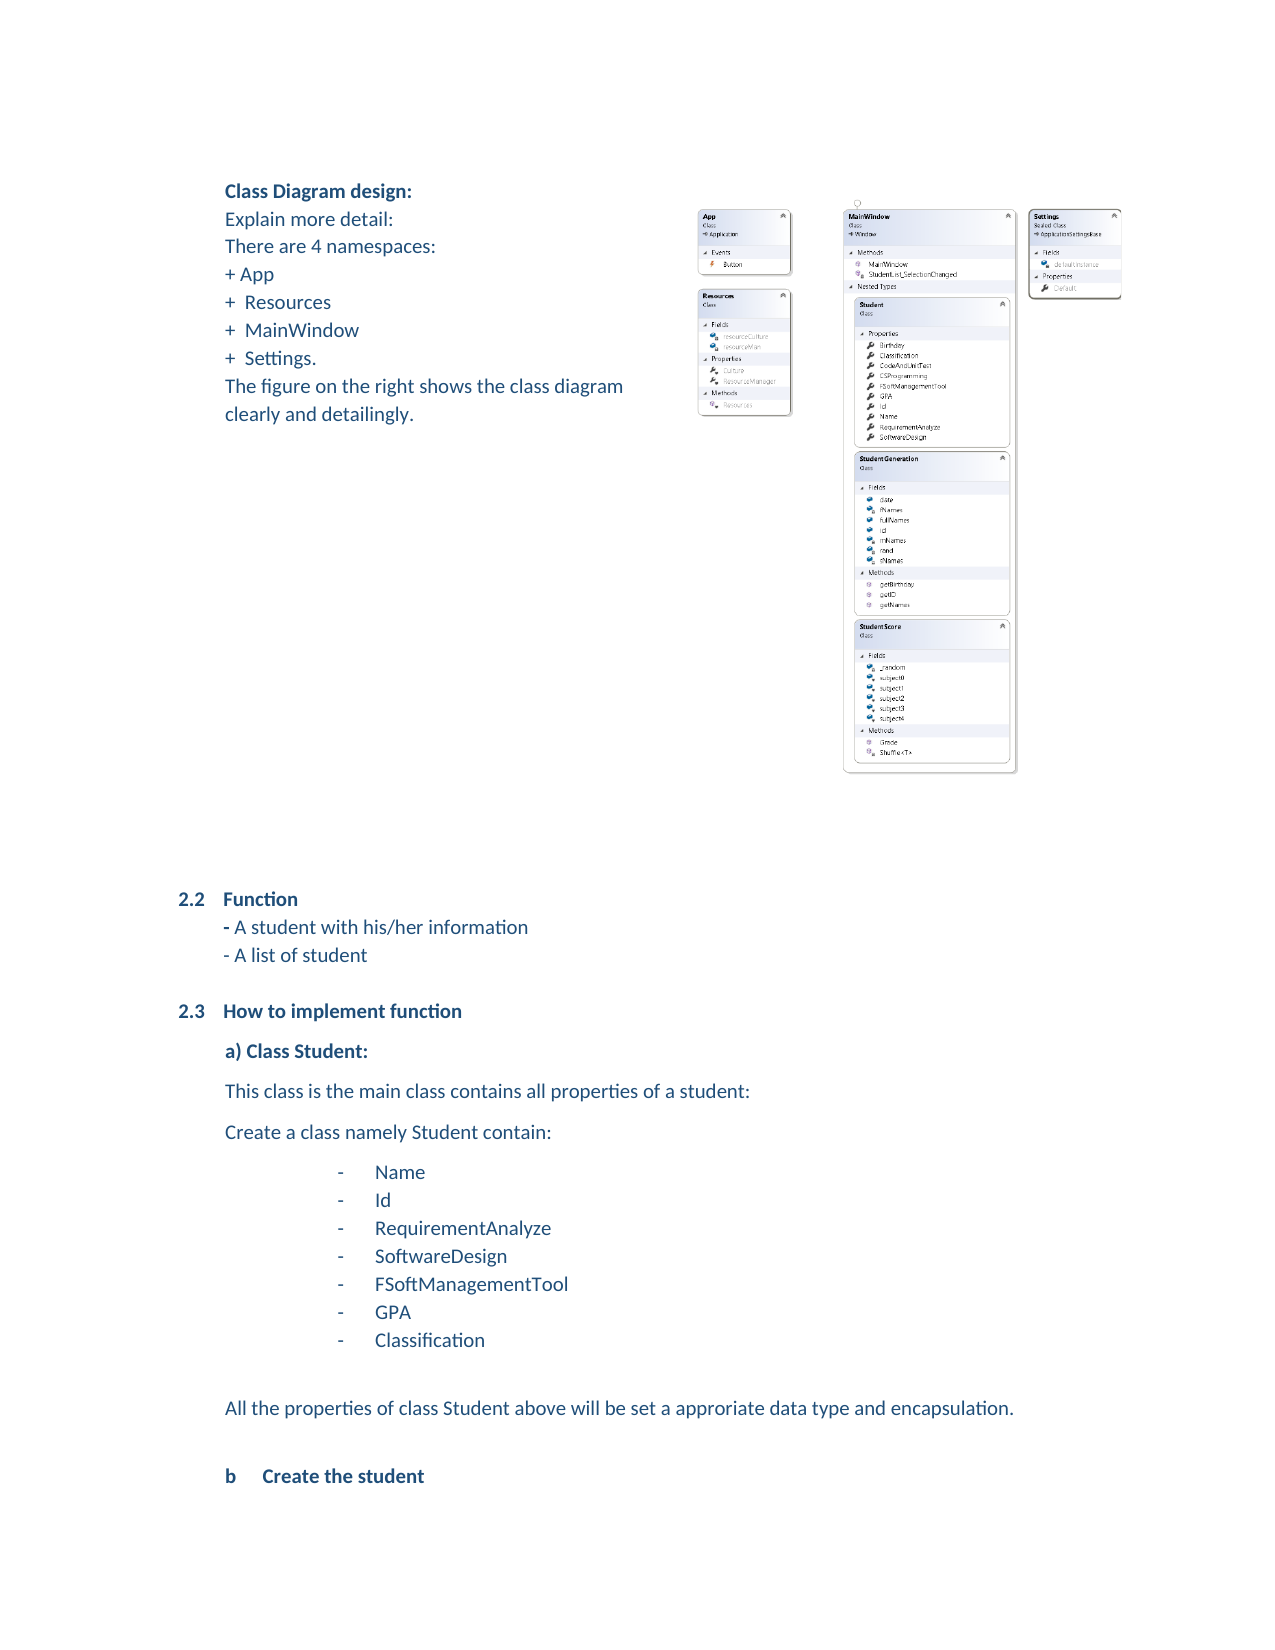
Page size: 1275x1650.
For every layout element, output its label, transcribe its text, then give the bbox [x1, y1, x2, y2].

list There are 4 namespaces: [225, 234, 704, 259]
list Function [178, 886, 1125, 912]
list How to implement function [178, 998, 1125, 1023]
list + App [225, 262, 704, 287]
list SoftwareDesign [337, 1243, 1125, 1269]
list GPA [337, 1299, 1125, 1324]
text All the properties of class Student above will be set a approriate data type and encapsulation. [150, 1395, 1125, 1421]
list RequirementAnalyze [337, 1215, 1125, 1241]
list + Settings. [225, 345, 704, 371]
list - A student with his/her information [187, 914, 1125, 939]
text a) Class Student: [150, 1038, 1125, 1064]
list Name [337, 1159, 1125, 1185]
list - A list of student [187, 942, 1125, 967]
text This class is the main class contains all properties of a student: [150, 1079, 1125, 1104]
text Create a class namely Student contain: [150, 1119, 1125, 1144]
list The figure on the right shows the class diagram clearly and detailingly. [225, 373, 704, 427]
list Class Diagram design: [225, 178, 1125, 203]
list + Resources [225, 289, 704, 315]
picture [704, 195, 1125, 777]
list Id [337, 1187, 1125, 1213]
list Create the student [225, 1463, 1125, 1488]
list + MainWindow [225, 317, 704, 343]
list FSoftManagementTool [337, 1271, 1125, 1297]
list Explain more detail: [225, 206, 704, 231]
list Classification [337, 1327, 1125, 1352]
